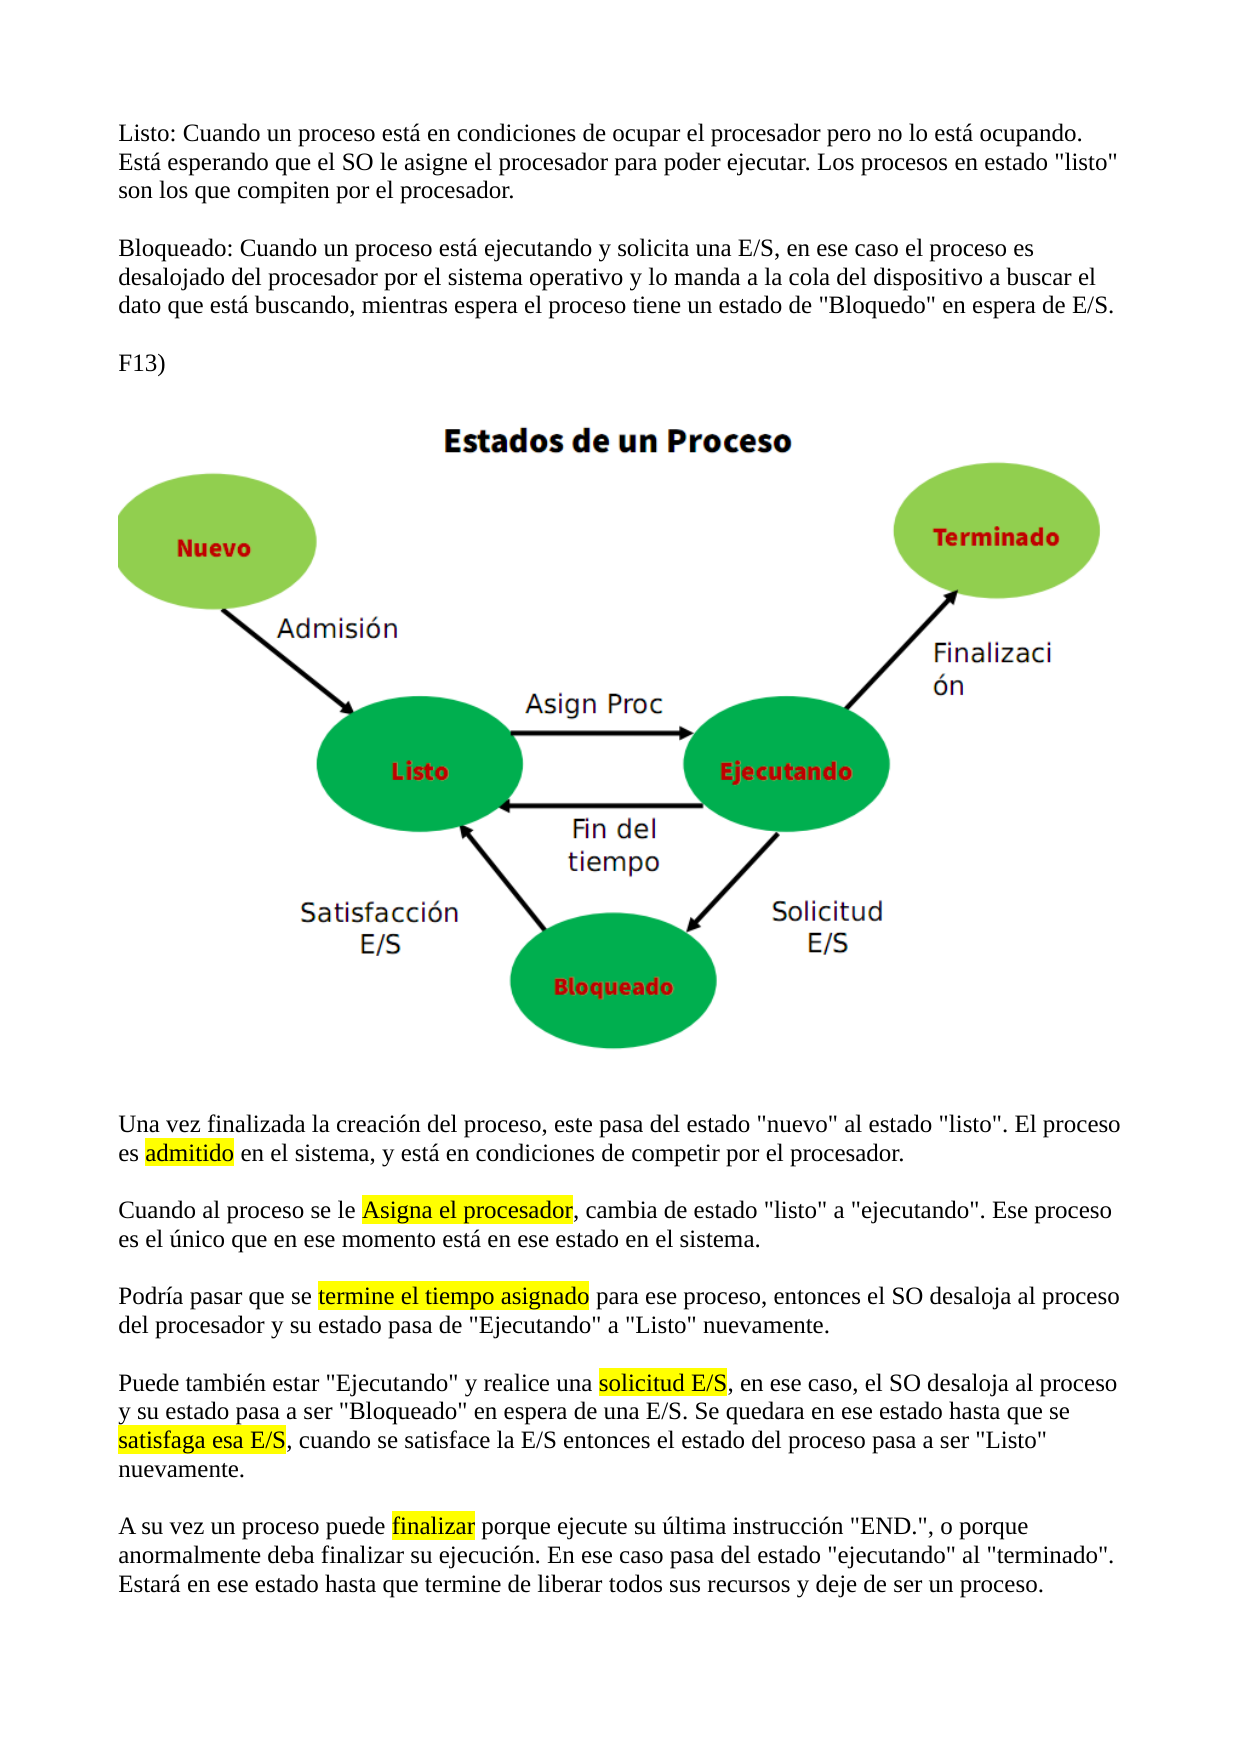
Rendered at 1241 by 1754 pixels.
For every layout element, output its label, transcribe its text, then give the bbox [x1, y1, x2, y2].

text Listo: Cuando un proceso está en condiciones de ocupar el procesador pero no lo está ocupando. Está esperando que el SO le asigne el procesador para poder ejecutar. Los procesos en estado "listo" son los que compiten por el procesador. [118, 118, 1122, 204]
text Una vez finalizada la creación del proceso, este pasa del estado "nuevo" al estado "listo". El proceso es admitido en el sistema, y está en condiciones de competir por el procesador. [118, 1109, 1122, 1166]
text Puede también estar "Ejecutando" y realice una solicitud E/S, en ese caso, el SO desaloja al proceso y su estado pasa a ser "Bloqueado" en espera de una E/S. Se quedara en ese estado hasta que se satisfaga esa E/S, cuando se satisface la E/S entonces el estado del proceso pasa a ser "Listo" nuevamente. [118, 1368, 1122, 1483]
text A su vez un proceso puede finalizar porque ejecute su última instrucción "END.", o porque anormalmente deba finalizar su ejecución. En ese caso pasa del estado "ejecutando" al "terminado". Estará en ese estado hasta que termine de liberar todos sus recursos y deje de ser un proceso. [118, 1511, 1122, 1598]
text Bloqueado: Cuando un proceso está ejecutando y solicita una E/S, en ese caso el proceso es desalojado del procesador por el sistema operativo y lo manda a la cola del dispositivo a buscar el dato que está buscando, mientras espera el proceso tiene un estado de "Bloquedo" en espera de E/S. [118, 233, 1122, 319]
text F13) [118, 348, 1122, 377]
text Cuando al proceso se le Asigna el procesador, cambia de estado "listo" a "ejecutando". Ese proceso es el único que en ese momento está en ese estado en el sistema. [118, 1195, 1122, 1253]
picture [118, 405, 1123, 1081]
text Podría pasar que se termine el tiempo asignado para ese proceso, entonces el SO desaloja al proceso del procesador y su estado pasa de "Ejecutando" a "Listo" nuevamente. [118, 1281, 1122, 1339]
